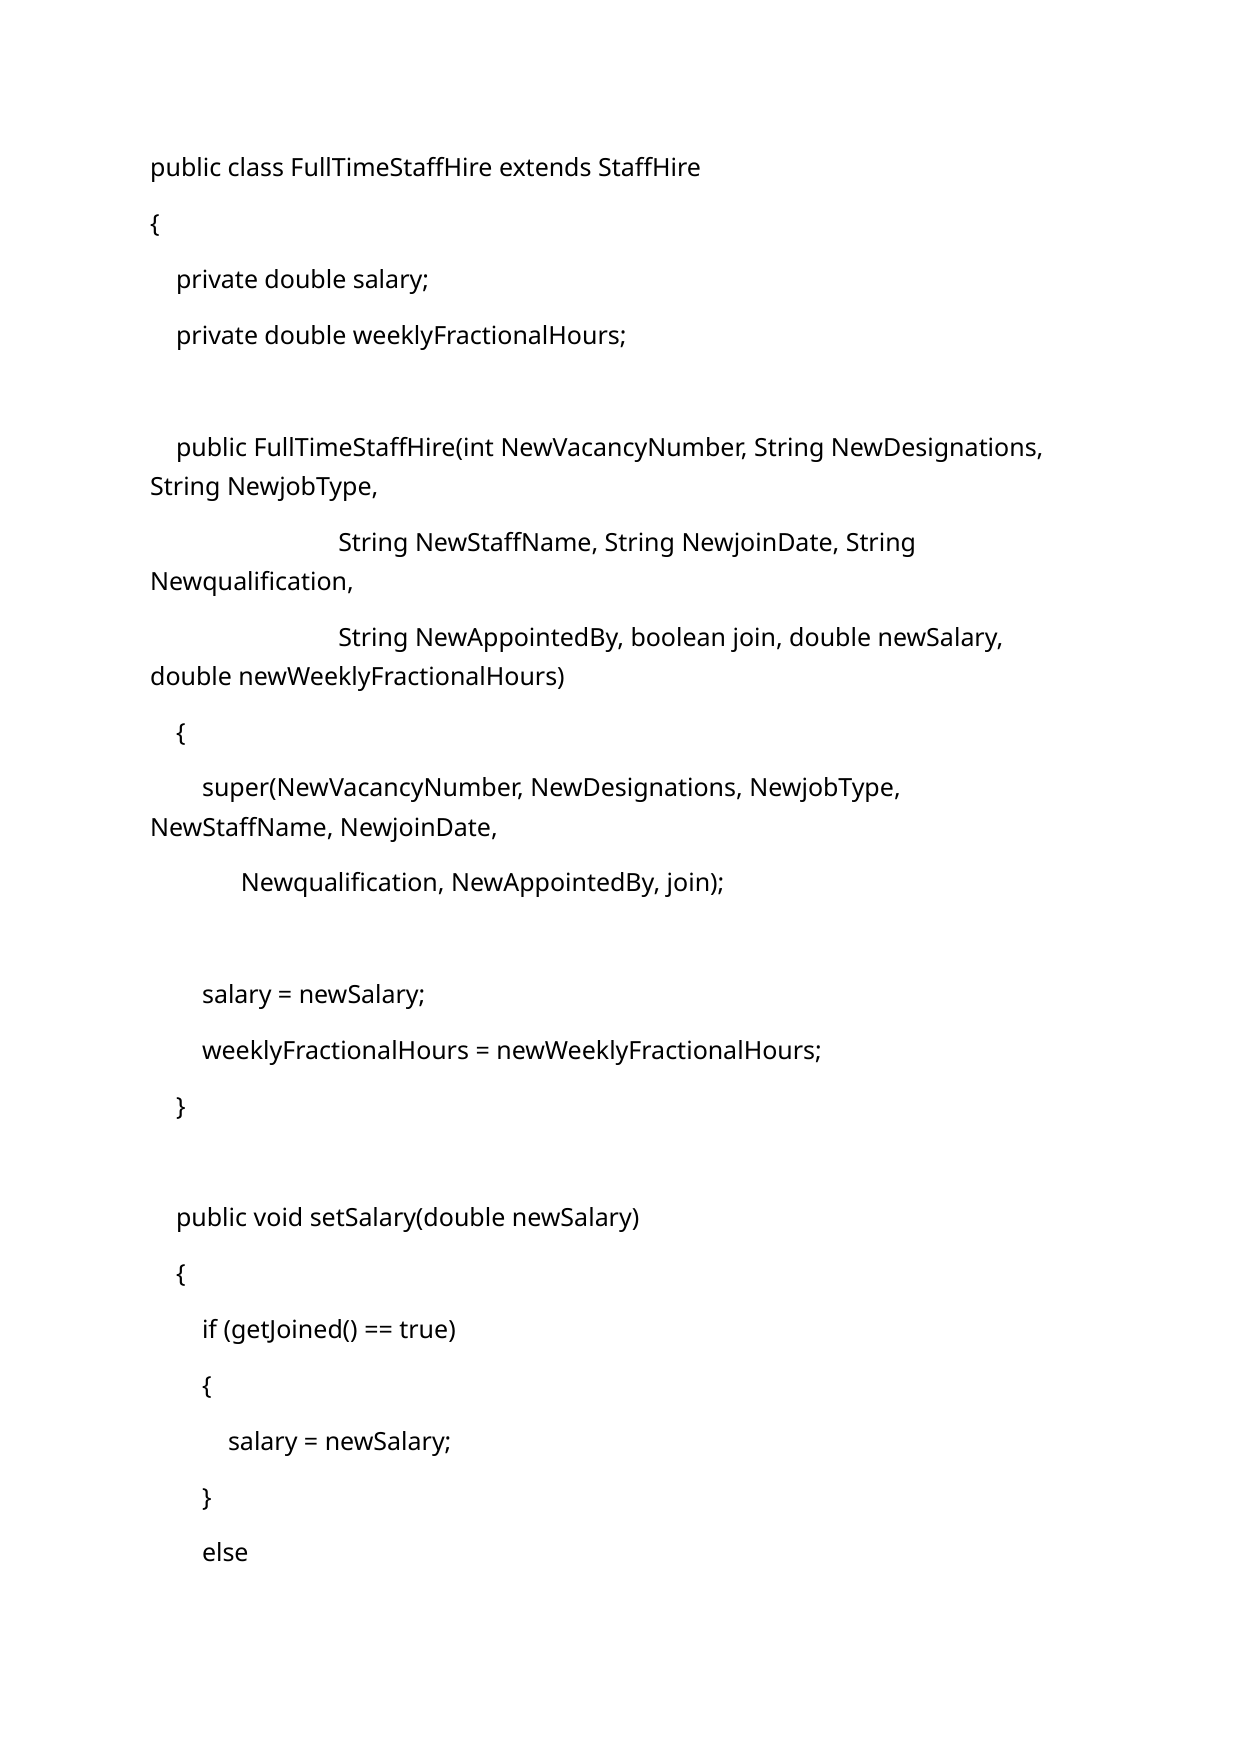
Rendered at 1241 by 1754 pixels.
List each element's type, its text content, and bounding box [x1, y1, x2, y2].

text Newqualification, NewAppointedBy, join); [150, 865, 1090, 899]
text private double weeklyFractionalHours; [150, 317, 1090, 352]
text if (getJoined() == true) [150, 1312, 1090, 1346]
text String NewStaffName, String NewjoinDate, String Newqualification, [150, 524, 1090, 597]
text private double salary; [150, 262, 1090, 296]
text } [150, 1479, 1090, 1513]
text public FullTimeStaffHire(int NewVacancyNumber, String NewDesignations, String NewjobType, [150, 429, 1090, 502]
text { [150, 1256, 1090, 1290]
text String NewAppointedBy, boolean join, double newSalary, double newWeeklyFractionalHours) [150, 619, 1090, 692]
text } [150, 1088, 1090, 1122]
text else [150, 1535, 1090, 1569]
text super(NewVacancyNumber, NewDesignations, NewjobType, NewStaffName, NewjoinDate, [150, 770, 1090, 843]
text { [150, 206, 1090, 240]
text public void setSalary(double newSalary) [150, 1200, 1090, 1234]
text weeklyFractionalHours = newWeeklyFractionalHours; [150, 1032, 1090, 1067]
text { [150, 714, 1090, 748]
text { [150, 1367, 1090, 1402]
text public class FullTimeStaffHire extends StaffHire [150, 150, 1090, 184]
text salary = newSalary; [150, 1423, 1090, 1457]
text salary = newSalary; [150, 977, 1090, 1011]
